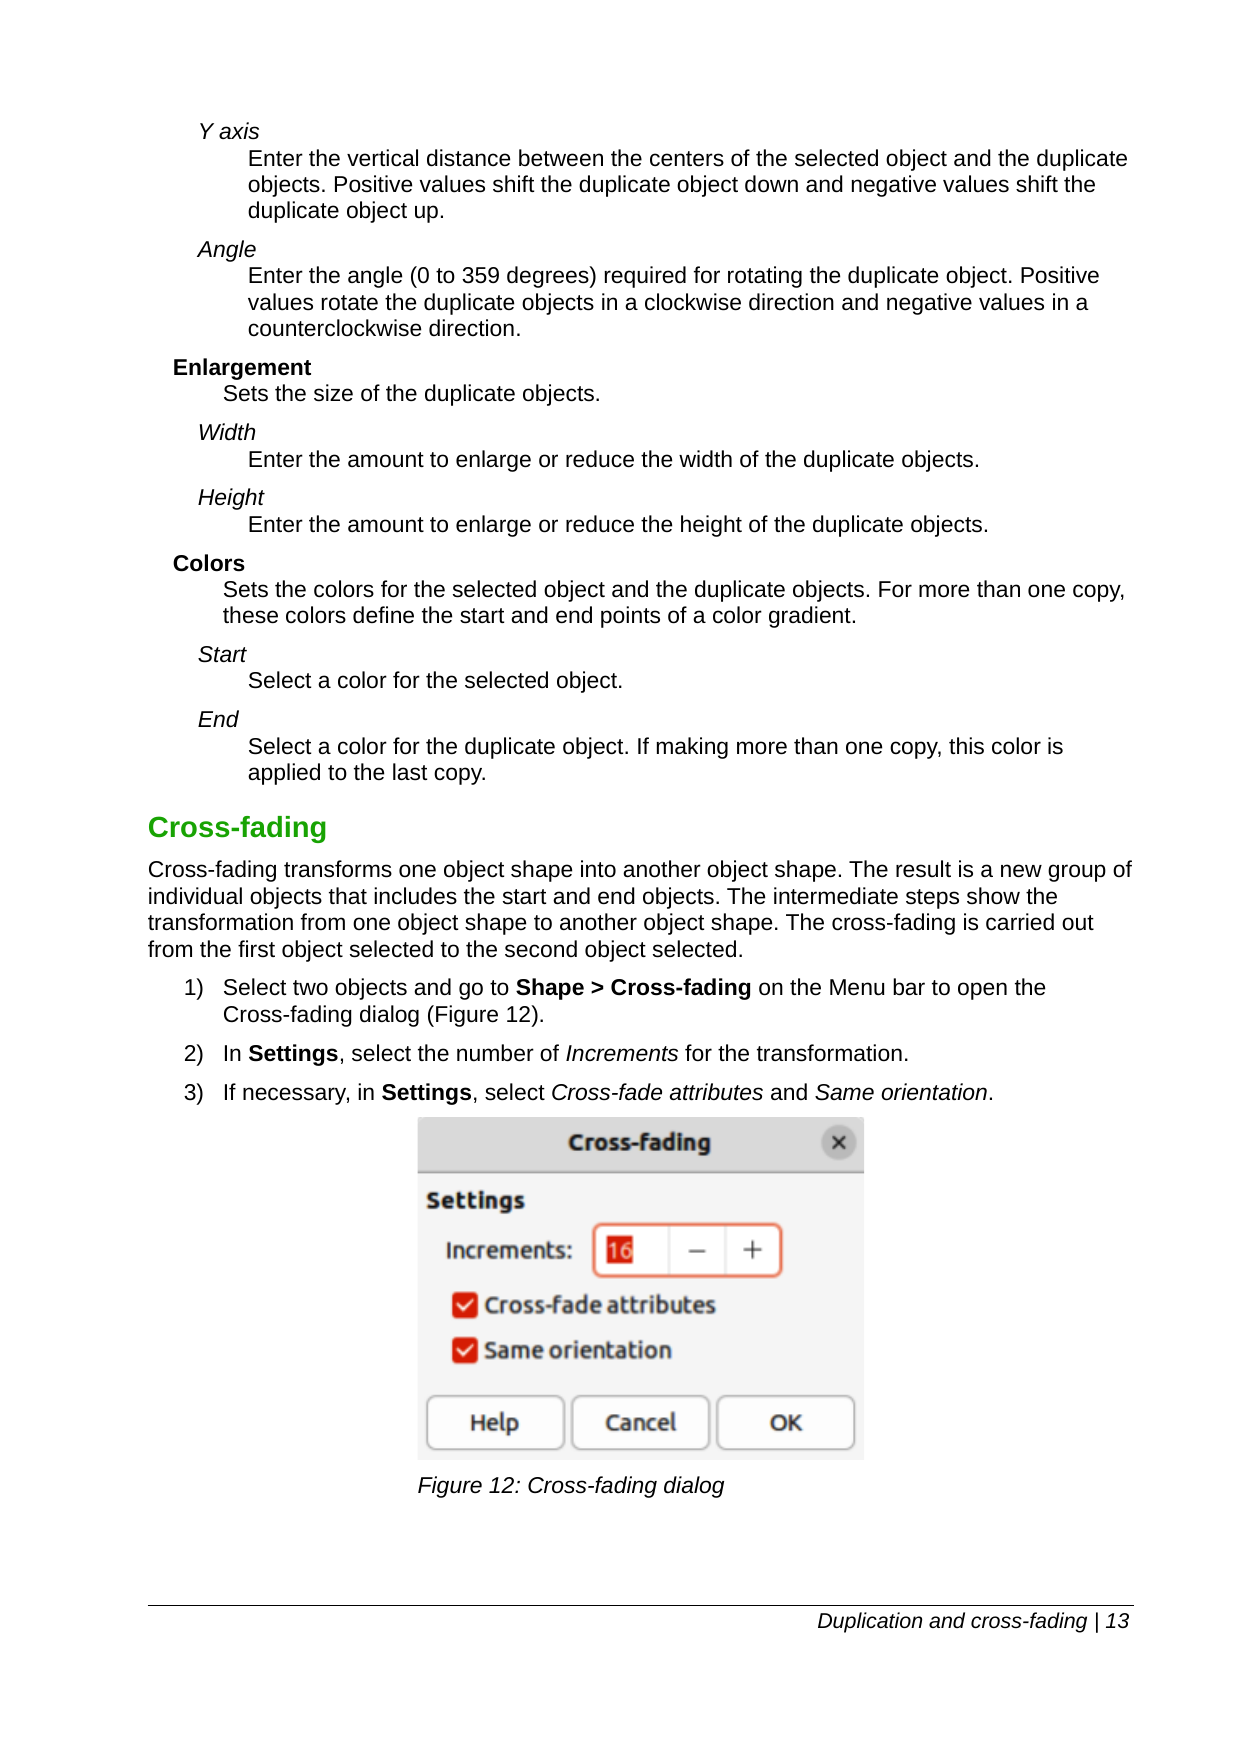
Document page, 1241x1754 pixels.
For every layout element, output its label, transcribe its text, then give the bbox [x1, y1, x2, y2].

text Enter the vertical distance between the centers of the selected object and the duplicate objects. Positive values shift the duplicate object down and negative values shift the duplicate object up. [248, 144, 1134, 223]
text Width [198, 419, 1134, 446]
text Y axis [198, 118, 1134, 144]
text Sets the colors for the selected object and the duplicate objects. For more than one copy, these colors define the start and end points of a color gradient. [223, 576, 1134, 629]
text End [198, 706, 1134, 733]
text Select a color for the duplicate object. If making more than one copy, this color is applied to the last copy. [248, 733, 1134, 785]
text Enter the angle (0 to 359 degrees) required for rotating the duplicate object. Positive values rotate the duplicate objects in a clockwise direction and negative values in a counterclockwise direction. [248, 262, 1134, 341]
picture [417, 1117, 865, 1460]
list If necessary, in Settings, select Cross-fade attributes and Same orientation. [204, 1078, 1134, 1105]
subtitle Cross-fading [148, 810, 1134, 844]
text Height [198, 484, 1134, 511]
text Cross-fading transforms one object shape into another object shape. The result is a new group of individual objects that includes the start and end objects. The intermediate steps show the transformation from one object shape to another object shape. The cross-fading is carried out from the first object selected to the second object selected. [148, 856, 1134, 962]
text Select a color for the selected object. [248, 667, 1134, 694]
text Figure 12: Cross-fading dialog [417, 1472, 864, 1498]
text Colors [173, 549, 1134, 576]
list Select two objects and go to Shape > Cross-fading on the Menu bar to open the Cross‑fading dialog (Figure 12). [204, 974, 1134, 1027]
text Enter the amount to enlarge or reduce the width of the duplicate objects. [248, 446, 1134, 472]
text Start [198, 641, 1134, 667]
text Enlargement [173, 354, 1134, 380]
text Enter the amount to enlarge or reduce the height of the duplicate objects. [248, 511, 1134, 537]
list In Settings, select the number of Increments for the transformation. [204, 1039, 1134, 1066]
text Sets the size of the duplicate objects. [223, 380, 1134, 407]
text Angle [198, 236, 1134, 262]
